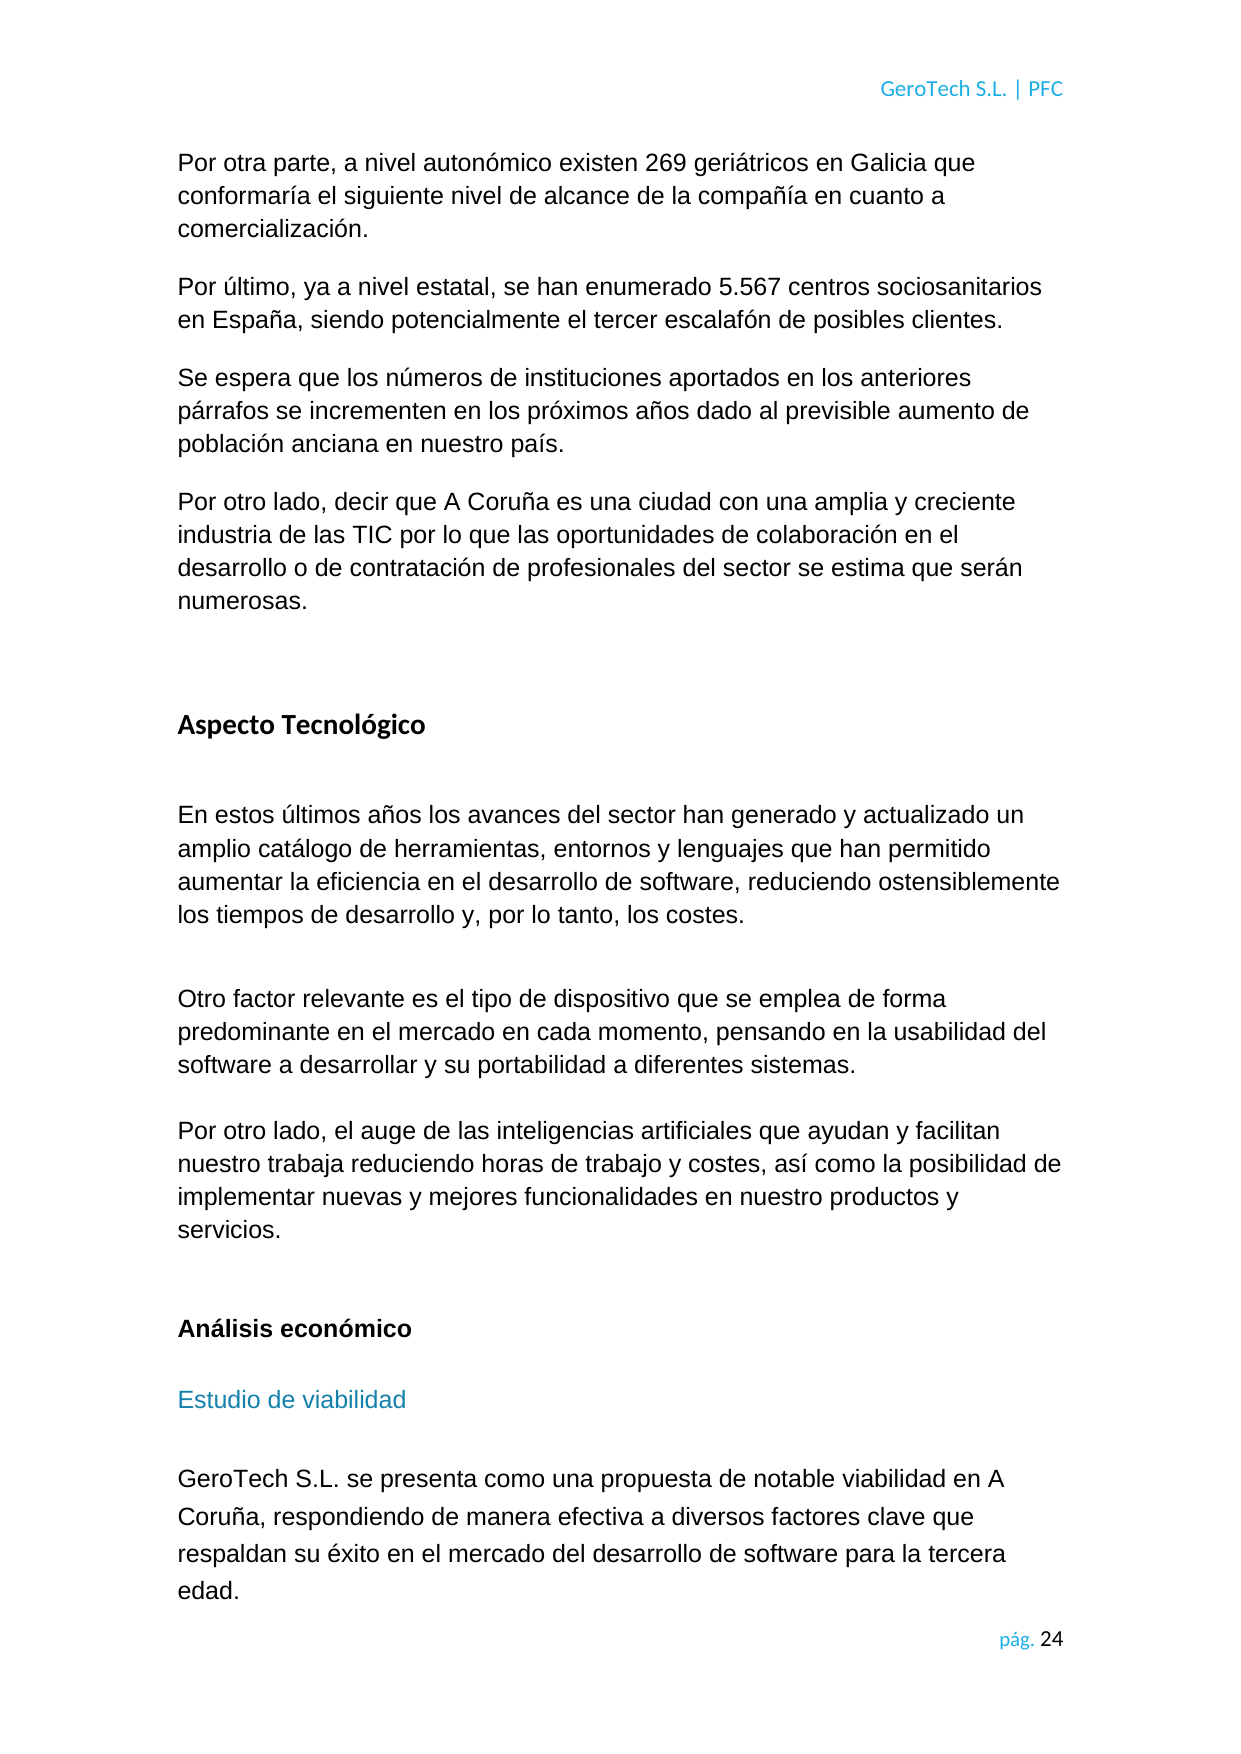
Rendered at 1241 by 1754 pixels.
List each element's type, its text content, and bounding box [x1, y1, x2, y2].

text Por otra parte, a nivel autonómico existen 269 geriátricos en Galicia que conformaría el siguiente nivel de alcance de la compañía en cuanto a comercialización. [177, 148, 1063, 242]
text Se espera que los números de instituciones aportados en los anteriores párrafos se incrementen en los próximos años dado al previsible aumento de población anciana en nuestro país. [177, 363, 1063, 457]
text En estos últimos años los avances del sector han generado y actualizado un amplio catálogo de herramientas, entornos y lenguajes que han permitido aumentar la eficiencia en el desarrollo de software, reduciendo ostensiblemente los tiempos de desarrollo y, por lo tanto, los costes. [177, 801, 1063, 928]
text Otro factor relevante es el tipo de dispositivo que se emplea de forma predominante en el mercado en cada momento, pensando en la usabilidad del software a desarrollar y su portabilidad a diferentes sistemas. [177, 984, 1063, 1079]
text Análisis económico [177, 1314, 1063, 1343]
text Por último, ya a nivel estatal, se han enumerado 5.567 centros sociosanitarios en España, siendo potencialmente el tercer escalafón de posibles clientes. [177, 272, 1063, 333]
subtitle Aspecto Tecnológico [177, 706, 1063, 742]
subtitle Estudio de viabilidad [177, 1385, 1063, 1413]
text GeroTech S.L. se presenta como una propuesta de notable viabilidad en A Coruña, respondiendo de manera efectiva a diversos factores clave que respaldan su éxito en el mercado del desarrollo de software para la tercera edad. [177, 1464, 1063, 1604]
text Por otro lado, el auge de las inteligencias artificiales que ayudan y facilitan nuestro trabaja reduciendo horas de trabajo y costes, así como la posibilidad de implementar nuevas y mejores funcionalidades en nuestro productos y servicios. [177, 1116, 1063, 1244]
text Por otro lado, decir que A Coruña es una ciudad con una amplia y creciente industria de las TIC por lo que las oportunidades de colaboración en el desarrollo o de contratación de profesionales del sector se estima que serán numerosas. [177, 487, 1063, 614]
